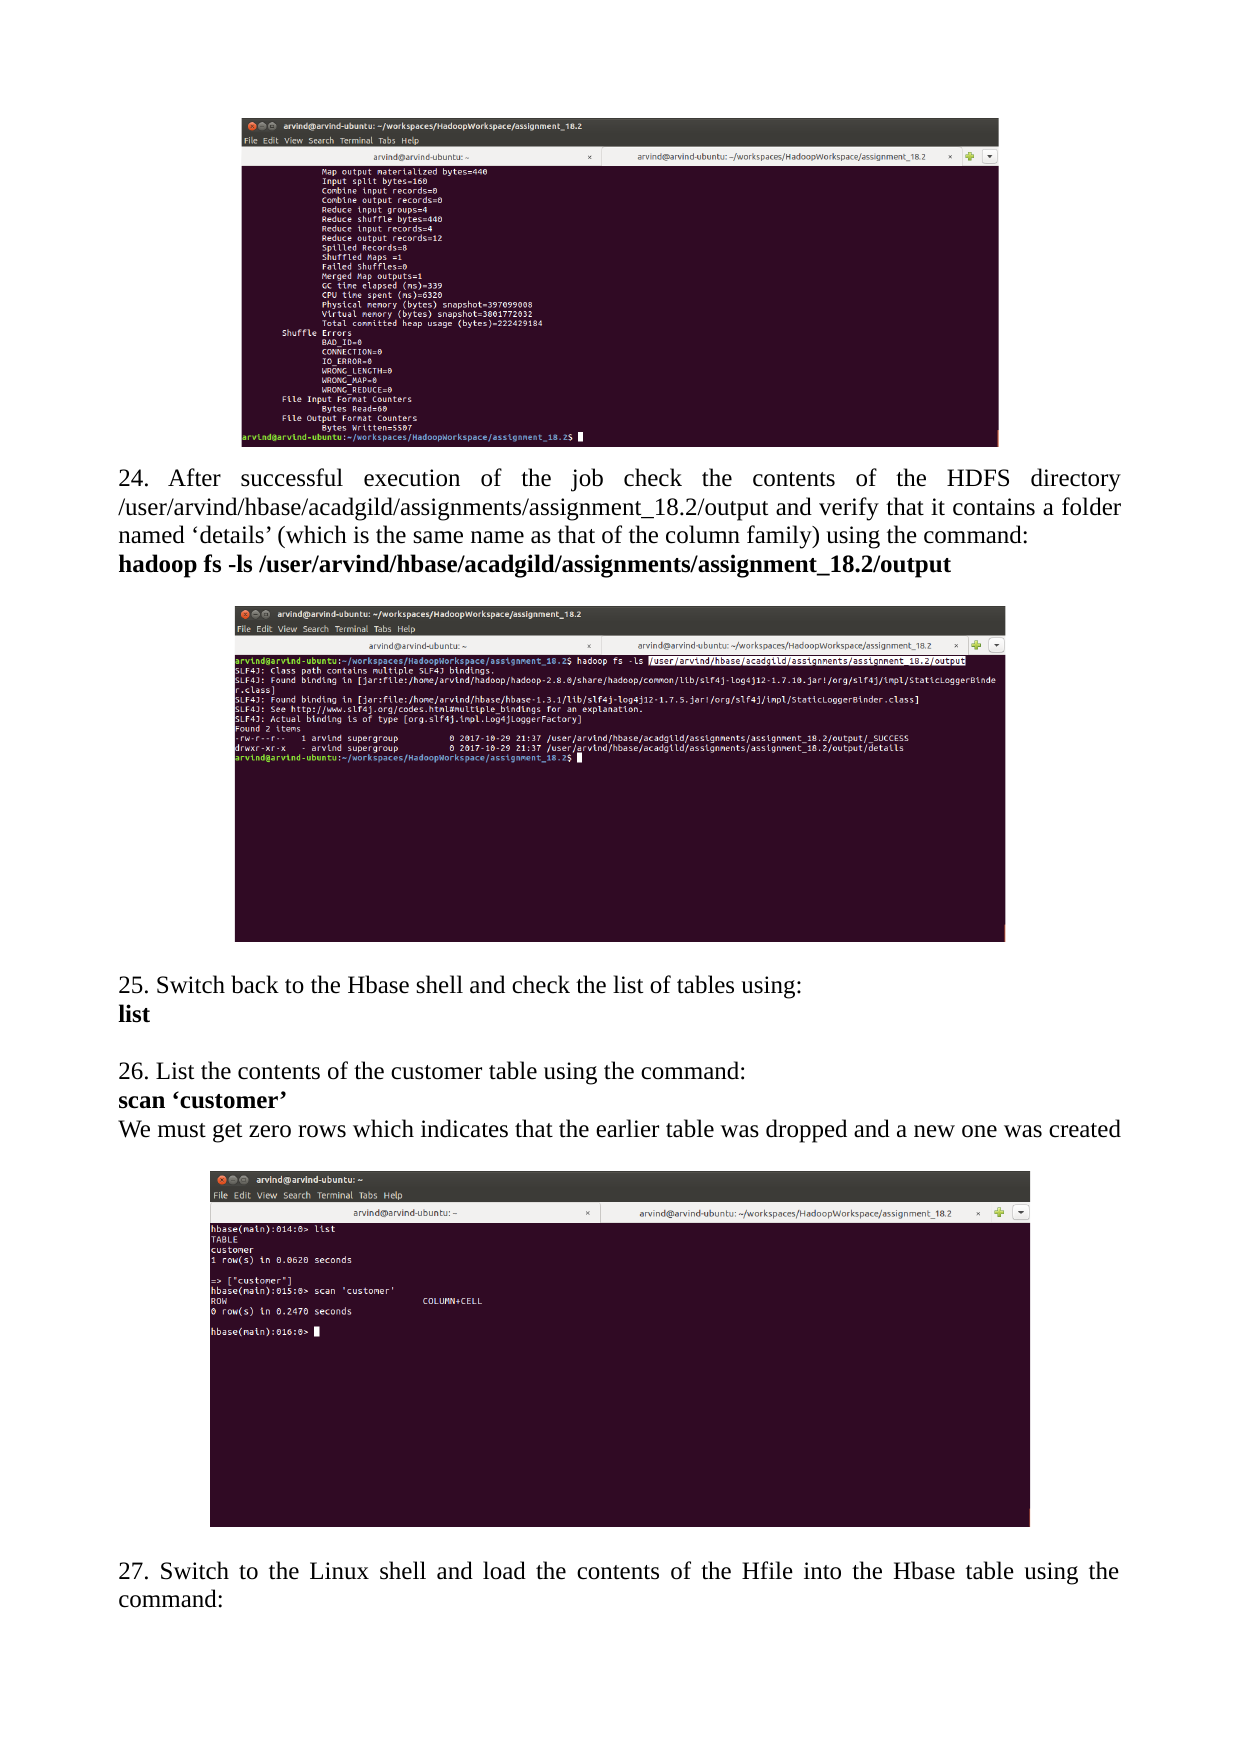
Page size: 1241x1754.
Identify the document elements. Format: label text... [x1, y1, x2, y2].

picture [241, 118, 999, 447]
picture [234, 606, 1006, 942]
text We must get zero rows which indicates that the earlier table was dropped and a new one was created [118, 1114, 1122, 1142]
text list [118, 999, 1122, 1027]
text 24. After successful execution of the job check the contents of the HDFS directory /user/arvind/hbase/acadgild/assignments/assignment_18.2/output and verify that it contains a folder named ‘details’ (which is the same name as that of the column family) using the command: [118, 463, 1122, 549]
text scan ‘customer’ [118, 1085, 1122, 1114]
picture [210, 1171, 1031, 1527]
text 27. Switch to the Linux shell and load the contents of the Hfile into the Hbase table using the command: [118, 1556, 1122, 1613]
text hadoop fs -ls /user/arvind/hbase/acadgild/assignments/assignment_18.2/output [118, 549, 1122, 578]
text 26. List the contents of the customer table using the command: [118, 1056, 1122, 1085]
text 25. Switch back to the Hbase shell and check the list of tables using: [118, 970, 1122, 999]
